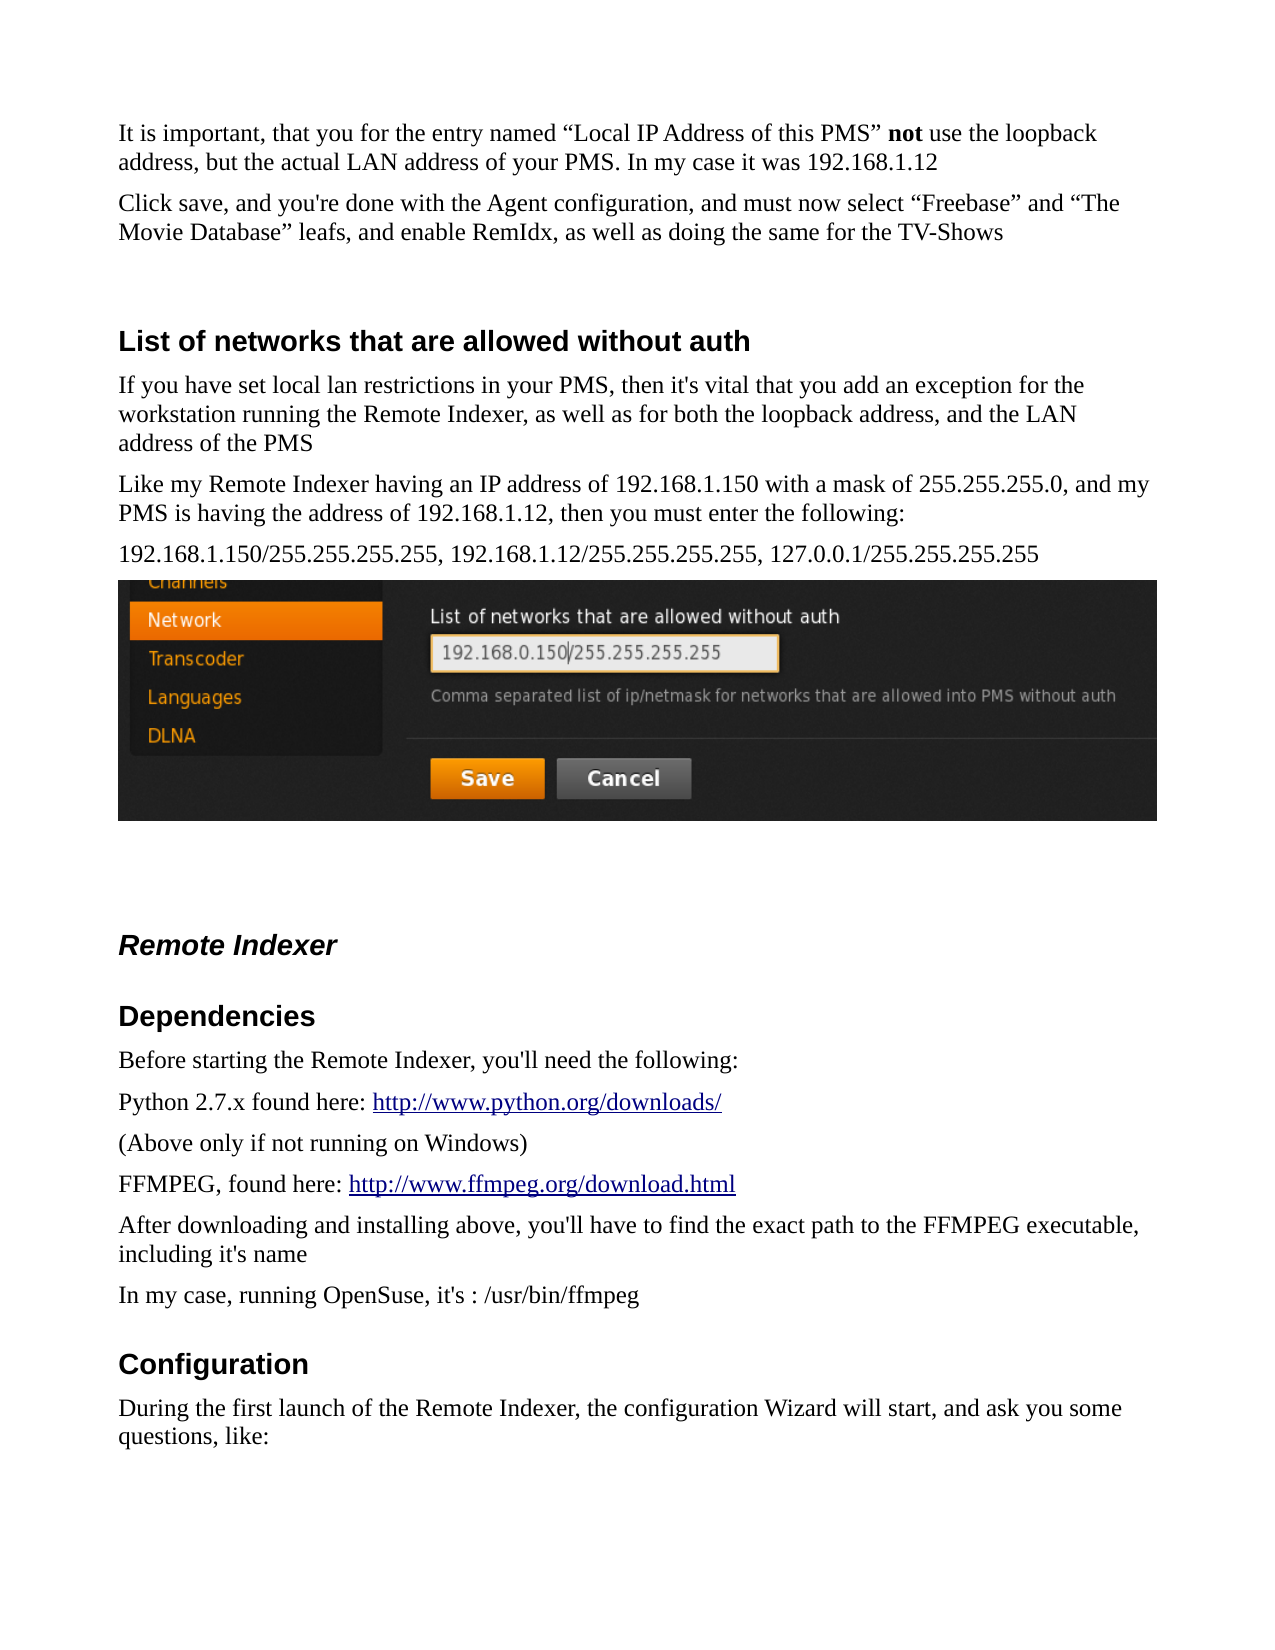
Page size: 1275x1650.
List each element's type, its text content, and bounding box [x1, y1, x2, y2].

text Python 2.7.x found here: http://www.python.org/downloads/ [118, 1087, 1157, 1115]
text After downloading and installing above, you'll have to find the exact path to the FFMPEG executable, including it's name [118, 1210, 1157, 1268]
text Like my Remote Indexer having an IP address of 192.168.1.150 with a mask of 255.255.255.0, and my PMS is having the address of 192.168.1.12, then you must enter the following: [118, 469, 1157, 527]
subtitle Dependencies [118, 999, 1157, 1033]
text Click save, and you're done with the Agent configuration, and must now select “Freebase” and “The Movie Database” leafs, and enable RemIdx, as well as doing the same for the TV-Shows [118, 188, 1157, 246]
text (Above only if not running on Windows) [118, 1128, 1157, 1157]
subtitle Configuration [118, 1347, 1157, 1380]
text Before starting the Remote Indexer, you'll need the following: [118, 1045, 1157, 1074]
text It is important, that you for the entry named “Local IP Address of this PMS” not use the loopback address, but the actual LAN address of your PMS. In my case it was 192.168.1.12 [118, 118, 1157, 176]
subtitle Remote Indexer [118, 928, 1157, 962]
text In my case, running OpenSuse, it's : /usr/bin/ffmpeg [118, 1280, 1157, 1309]
text FFMPEG, found here: http://www.ffmpeg.org/download.html [118, 1169, 1157, 1198]
picture [118, 580, 1157, 821]
subtitle List of networks that are allowed without auth [118, 324, 1157, 358]
text If you have set local lan restrictions in your PMS, then it's vital that you add an exception for the workstation running the Remote Indexer, as well as for both the loopback address, and the LAN address of the PMS [118, 370, 1157, 457]
text During the first launch of the Remote Indexer, the configuration Wizard will start, and ask you some questions, like: [118, 1393, 1157, 1450]
text 192.168.1.150/255.255.255.255, 192.168.1.12/255.255.255.255, 127.0.0.1/255.255.255.255 [118, 539, 1157, 568]
